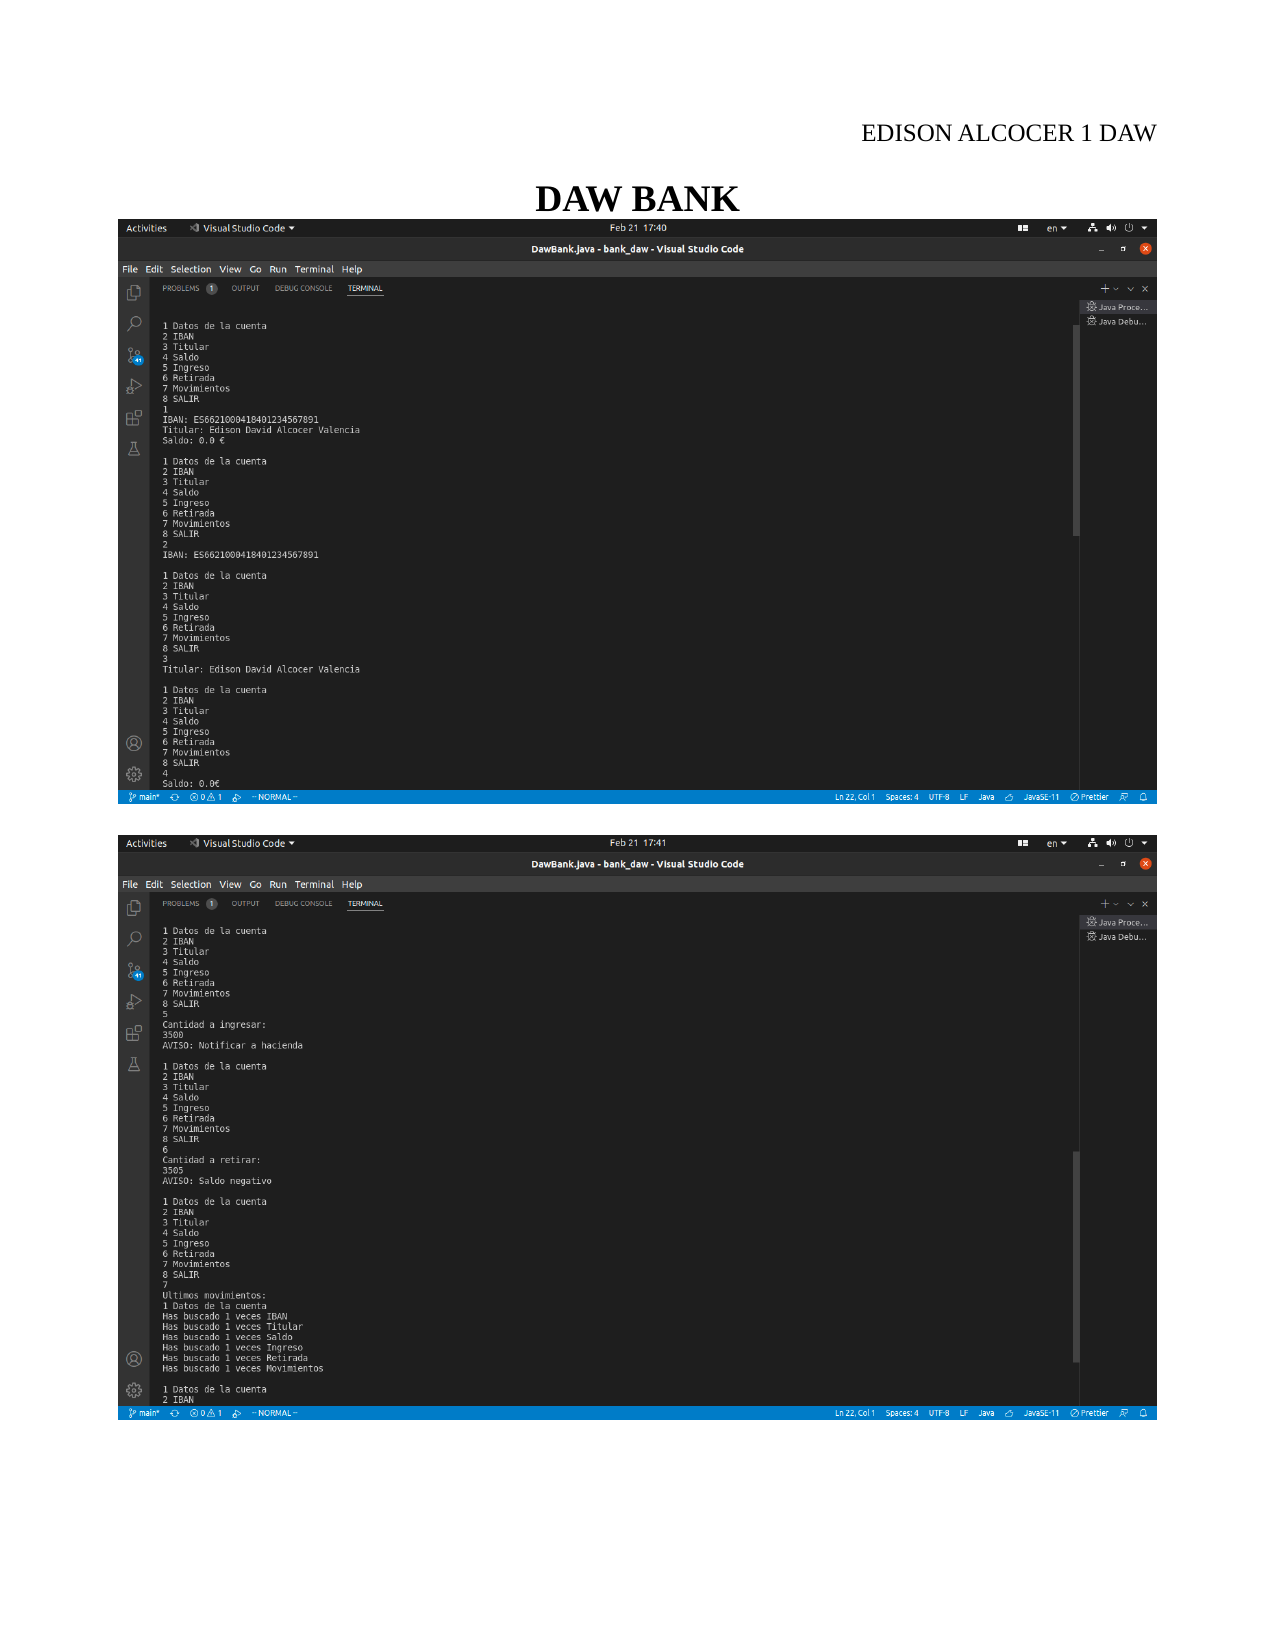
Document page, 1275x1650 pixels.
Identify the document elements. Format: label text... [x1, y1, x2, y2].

text DAW BANK [118, 176, 1157, 219]
picture [118, 835, 1157, 1420]
picture [118, 219, 1157, 804]
